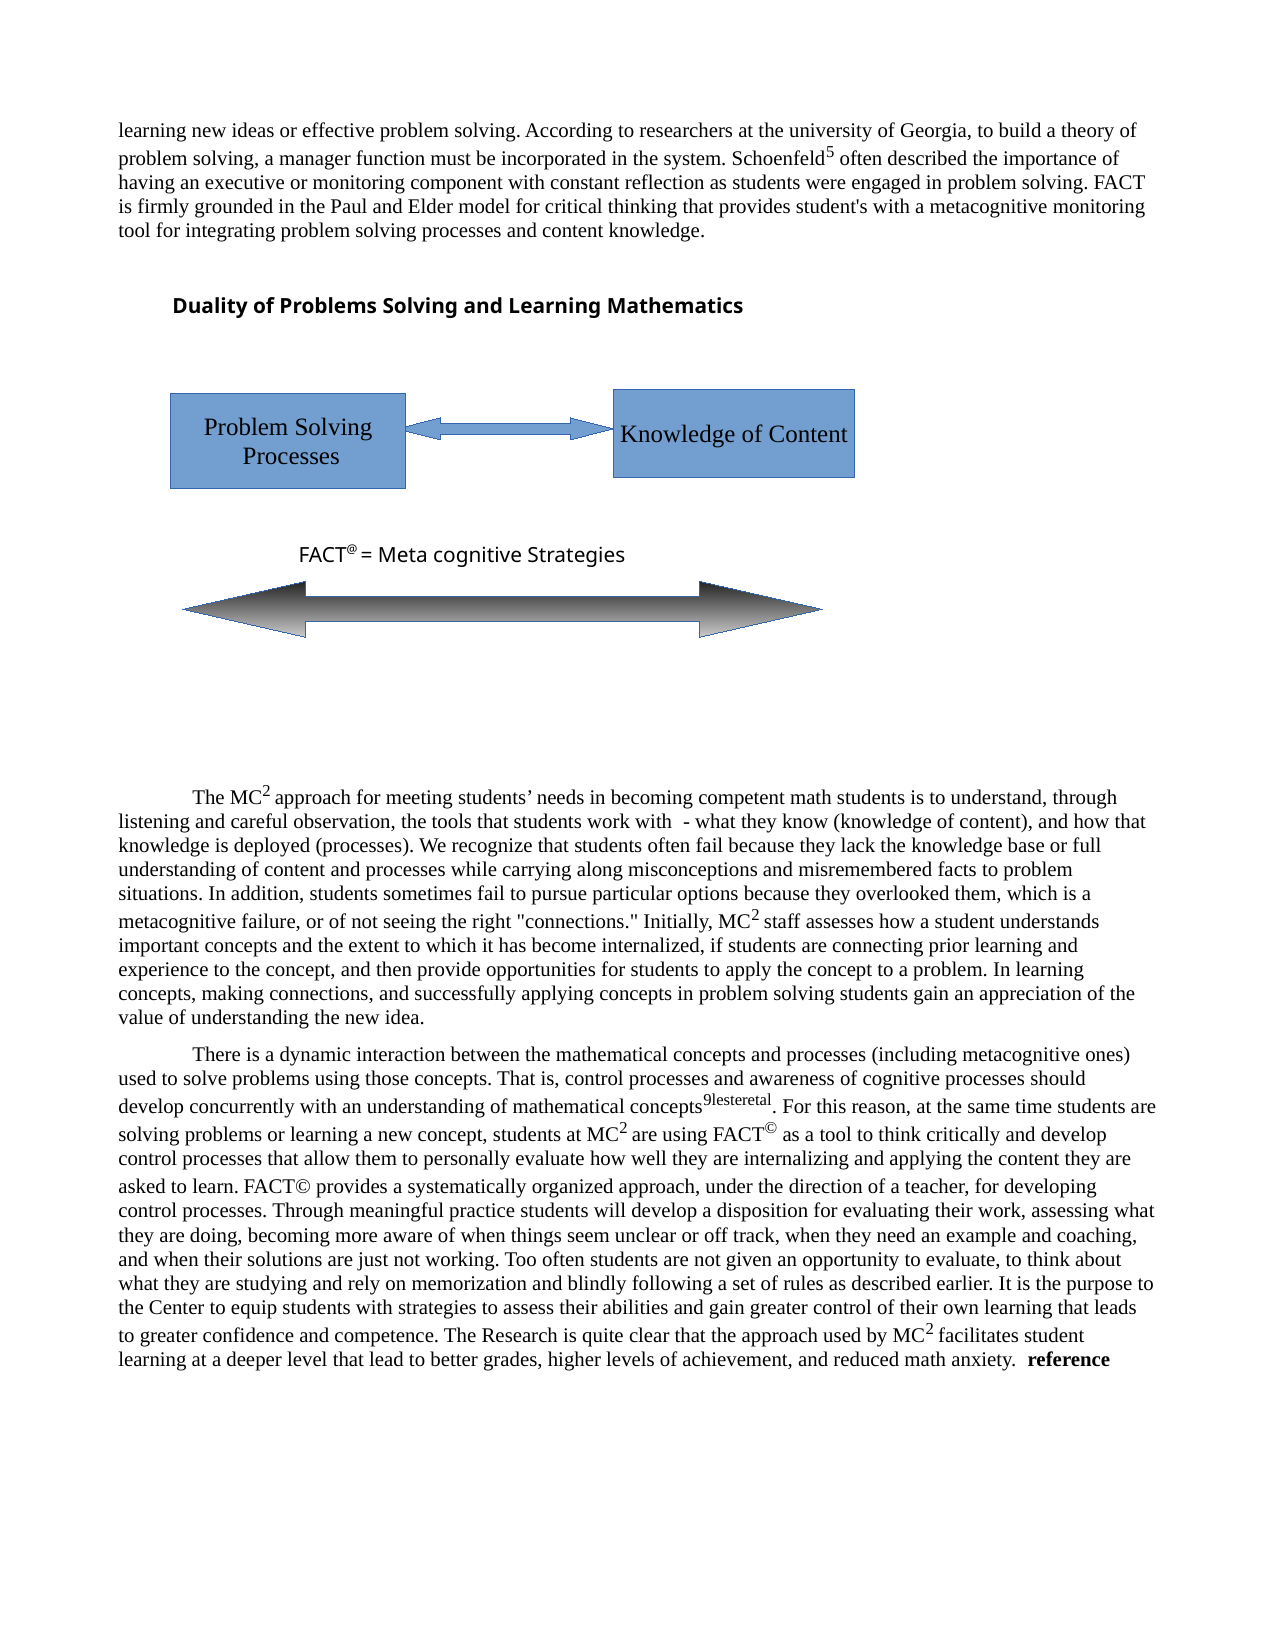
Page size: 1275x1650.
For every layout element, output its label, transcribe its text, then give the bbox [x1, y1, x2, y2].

text learning new ideas or effective problem solving. According to researchers at the university of Georgia, to build a theory of problem solving, a manager function must be incorporated in the system. Schoenfeld5 often described the importance of having an executive or monitoring component with constant reflection as students were engaged in problem solving. FACT is firmly grounded in the Paul and Elder model for critical thinking that provides student's with a metacognitive monitoring tool for integrating problem solving processes and content knowledge. [118, 118, 1157, 242]
text Duality of Problems Solving and Learning Mathematics [118, 292, 1157, 320]
text The MC2 approach for meeting students’ needs in becoming competent math students is to understand, through listening and careful observation, the tools that students work with - what they know (knowledge of content), and how that knowledge is deployed (processes). We recognize that students often fail because they lack the knowledge base or full understanding of content and processes while carrying along misconceptions and misremembered facts to problem situations. In addition, students sometimes fail to pursue particular options because they overlooked them, which is a metacognitive failure, or of not seeing the right "connections." Initially, MC2 staff assesses how a student understands important concepts and the extent to which it has become internalized, if students are connecting prior learning and experience to the concept, and then provide opportunities for students to apply the concept to a problem. In learning concepts, making connections, and successfully applying concepts in problem solving students gain an appreciation of the value of understanding the new idea. [118, 781, 1157, 1029]
text FACT@ = Meta cognitive Strategies [118, 541, 1157, 569]
text There is a dynamic interaction between the mathematical concepts and processes (including metacognitive ones) used to solve problems using those concepts. That is, control processes and awareness of cognitive processes should develop concurrently with an understanding of mathematical concepts9lesteretal. For this reason, at the same time students are solving problems or learning a new concept, students at MC2 are using FACT© as a tool to think critically and develop control processes that allow them to personally evaluate how well they are internalizing and applying the content they are asked to learn. FACT© provides a systematically organized approach, under the direction of a teacher, for developing control processes. Through meaningful practice students will develop a disposition for evaluating their work, assessing what they are doing, becoming more aware of when things seem unclear or off track, when they need an example and coaching, and when their solutions are just not working. Too often students are not given an opportunity to evaluate, to think about what they are studying and rely on memorization and blindly following a set of rules as described earlier. It is the purpose to the Center to equip students with strategies to assess their abilities and gain greater control of their own learning that leads to greater confidence and competence. The Research is quite clear that the approach used by MC2 facilitates student learning at a deeper level that lead to better grades, higher levels of achievement, and reduced math anxiety. reference [118, 1042, 1157, 1371]
